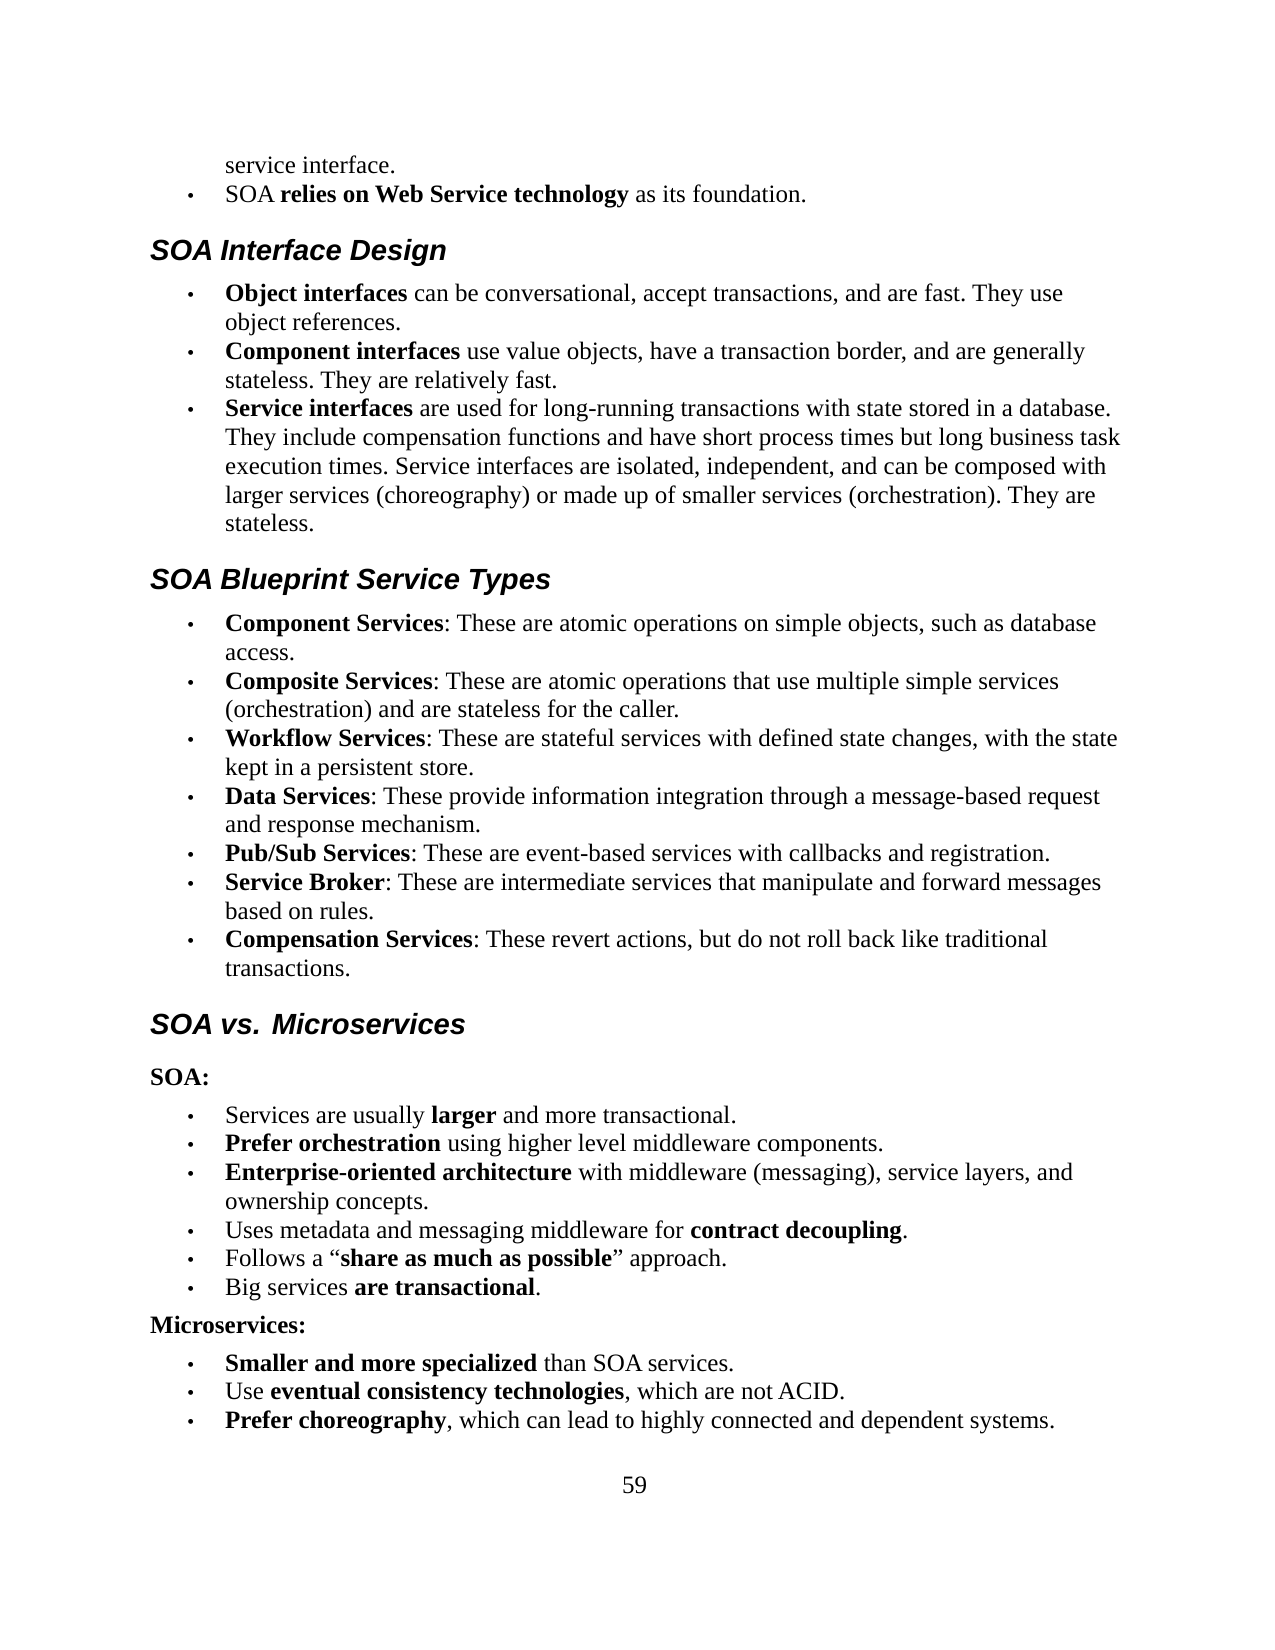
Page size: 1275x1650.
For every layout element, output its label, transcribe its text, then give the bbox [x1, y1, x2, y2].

list Pub/Sub Services: These are event-based services with callbacks and registration. [187, 838, 1125, 867]
list Composite Services: These are atomic operations that use multiple simple services (orchestration) and are stateless for the caller. [187, 666, 1125, 723]
list Big services are transactional. [187, 1272, 1125, 1301]
list Follows a “share as much as possible” approach. [187, 1243, 1125, 1272]
text Microservices: [150, 1310, 1125, 1339]
text SOA: [150, 1062, 1125, 1091]
list Uses metadata and messaging middleware for contract decoupling. [187, 1215, 1125, 1243]
list Services are usually larger and more transactional. [187, 1100, 1125, 1128]
list Workflow Services: These are stateful services with defined state changes, with the state kept in a persistent store. [187, 723, 1125, 781]
subtitle SOA Interface Design [150, 232, 1125, 266]
list Compensation Services: These revert actions, but do not roll back like traditional transactions. [187, 924, 1125, 982]
list Use eventual consistency technologies, which are not ACID. [187, 1376, 1125, 1405]
list service interface. [187, 150, 1125, 179]
list Service Broker: These are intermediate services that manipulate and forward messages based on rules. [187, 867, 1125, 924]
list Component interfaces use value objects, have a transaction border, and are generally stateless. They are relatively fast. [187, 336, 1125, 393]
list Component Services: These are atomic operations on simple objects, such as database access. [187, 608, 1125, 666]
list Prefer orchestration using higher level middleware components. [187, 1128, 1125, 1157]
list Enterprise-oriented architecture with middleware (messaging), service layers, and ownership concepts. [187, 1157, 1125, 1215]
list SOA relies on Web Service technology as its foundation. [187, 179, 1125, 207]
list Object interfaces can be conversational, accept transactions, and are fast. They use object references. [187, 278, 1125, 336]
list Smaller and more specialized than SOA services. [187, 1348, 1125, 1376]
list Data Services: These provide information integration through a message-based request and response mechanism. [187, 781, 1125, 838]
subtitle SOA vs. Microservices [150, 1007, 1125, 1041]
list Prefer choreography, which can lead to highly connected and dependent systems. [187, 1405, 1125, 1434]
subtitle SOA Blueprint Service Types [150, 562, 1125, 596]
list Service interfaces are used for long-running transactions with state stored in a database. They include compensation functions and have short process times but long business task execution times. Service interfaces are isolated, independent, and can be composed with larger services (choreography) or made up of smaller services (orchestration). They are stateless. [187, 393, 1125, 537]
